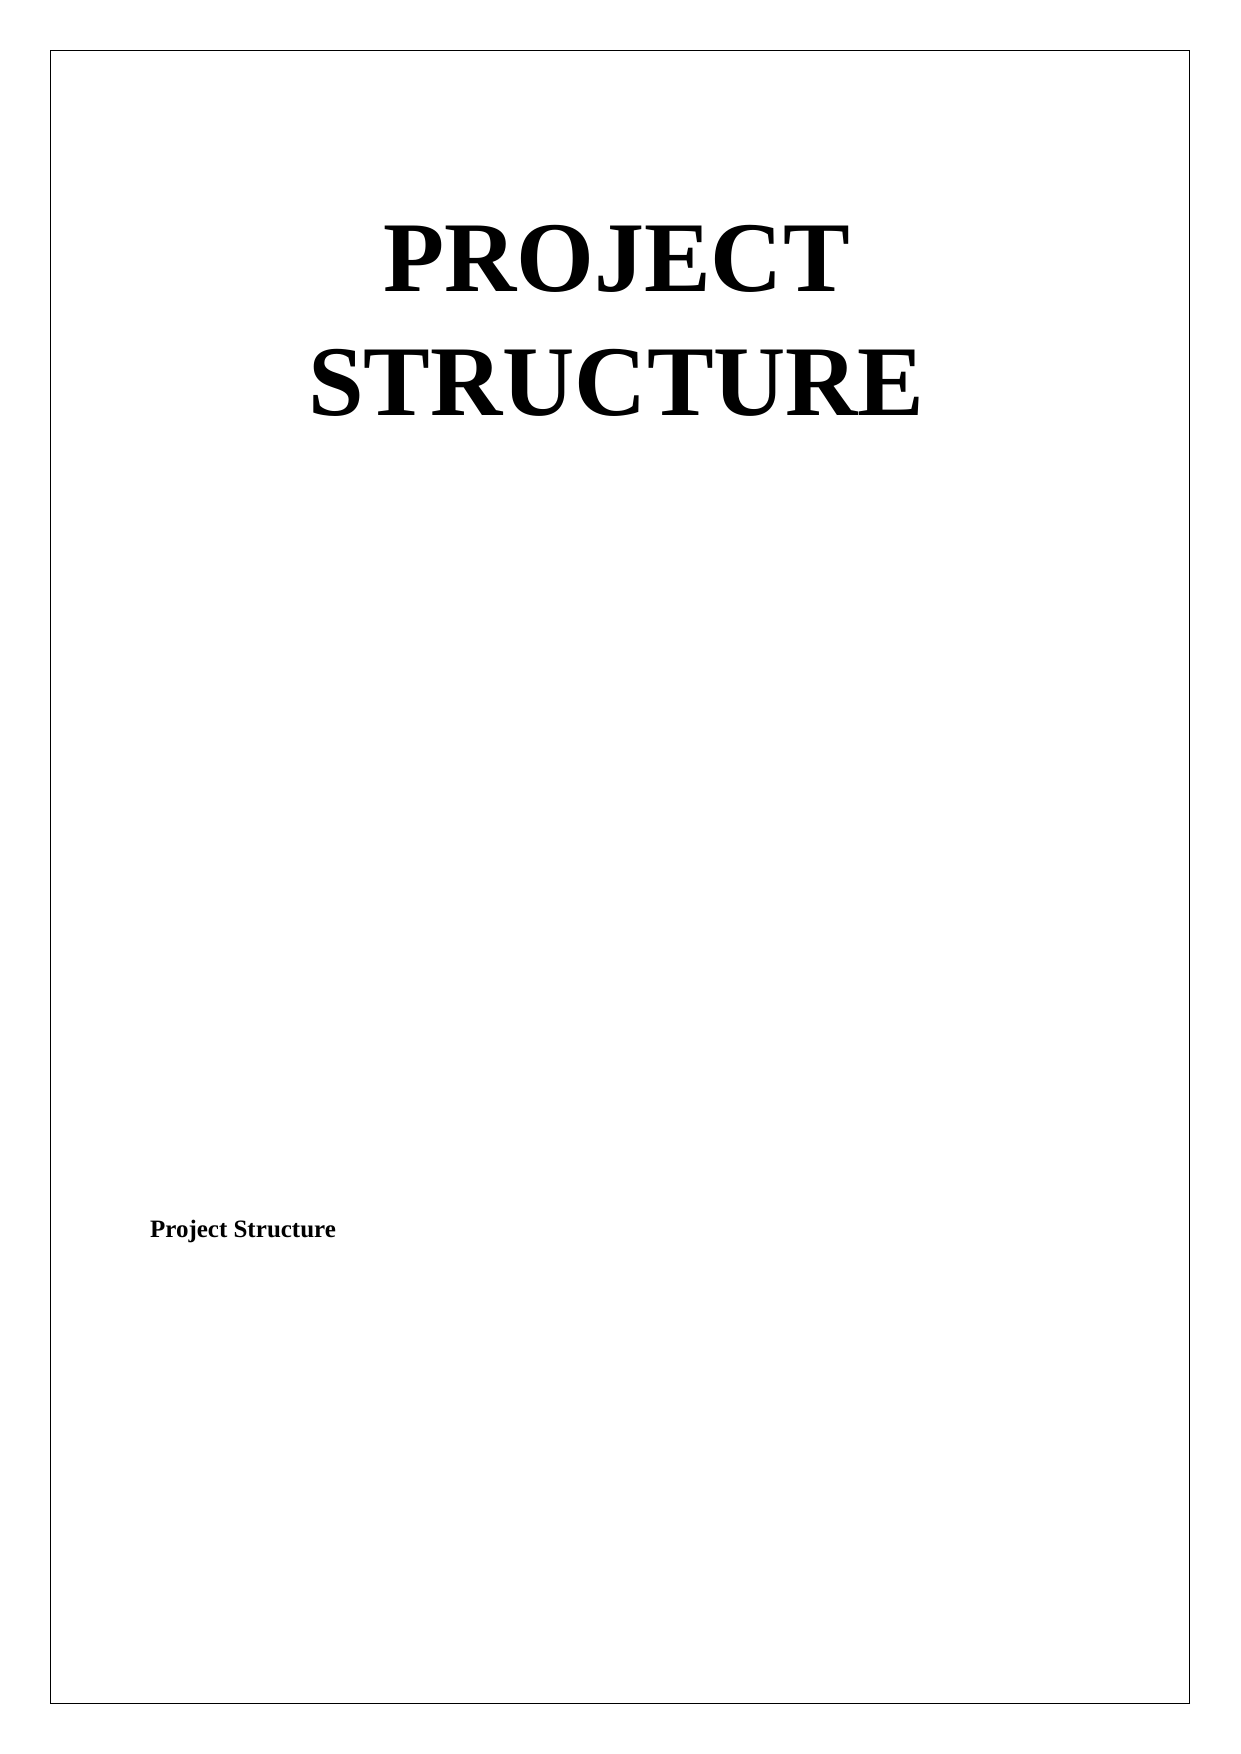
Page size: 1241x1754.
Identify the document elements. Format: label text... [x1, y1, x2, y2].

text Project Structure [150, 1214, 1083, 1243]
text PROJECT STRUCTURE [150, 198, 1083, 437]
